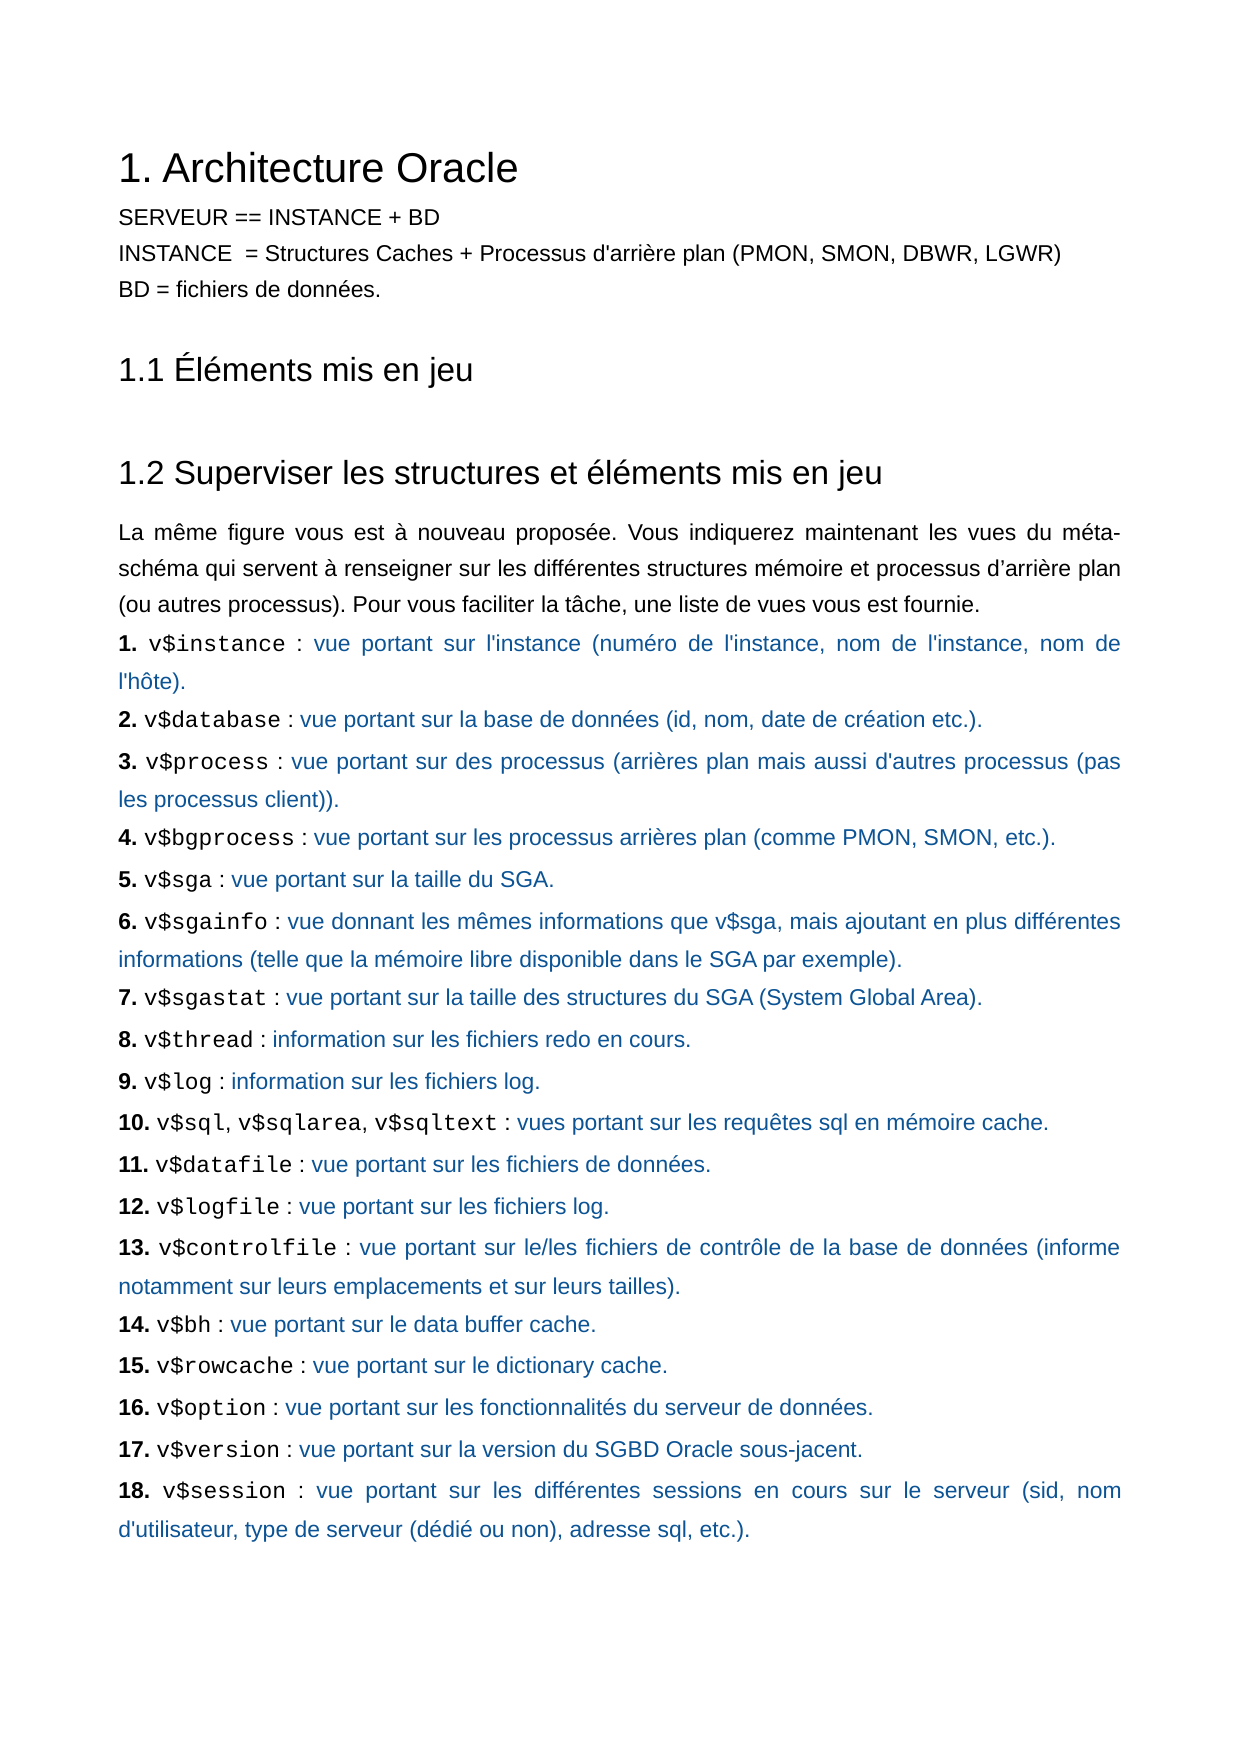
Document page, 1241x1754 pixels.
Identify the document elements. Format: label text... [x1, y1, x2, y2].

text 8. v$thread : information sur les fichiers redo en cours. [118, 1024, 1122, 1054]
text SERVEUR == INSTANCE + BD [118, 203, 1122, 230]
text 11. v$datafile : vue portant sur les fichiers de données. [118, 1149, 1122, 1179]
text 16. v$option : vue portant sur les fonctionnalités du serveur de données. [118, 1392, 1122, 1422]
text 12. v$logfile : vue portant sur les fichiers log. [118, 1191, 1122, 1221]
subtitle 1.2 Superviser les structures et éléments mis en jeu [118, 453, 1122, 492]
subtitle 1. Architecture Oracle [118, 143, 1122, 191]
text 3. v$process : vue portant sur des processus (arrières plan mais aussi d'autres processus (pas les processus client)). [118, 746, 1122, 812]
text 7. v$sgastat : vue portant sur la taille des structures du SGA (System Global Area). [118, 982, 1122, 1013]
text INSTANCE = Structures Caches + Processus d'arrière plan (PMON, SMON, DBWR, LGWR) [118, 240, 1122, 266]
text 10. v$sql, v$sqlarea, v$sqltext : vues portant sur les requêtes sql en mémoire cache. [118, 1107, 1122, 1138]
text 13. v$controlfile : vue portant sur le/les fichiers de contrôle de la base de données (informe notamment sur leurs emplacements et sur leurs tailles). [118, 1232, 1122, 1299]
text BD = fichiers de données. [118, 276, 1122, 303]
text 17. v$version : vue portant sur la version du SGBD Oracle sous-jacent. [118, 1434, 1122, 1464]
text 9. v$log : information sur les fichiers log. [118, 1066, 1122, 1096]
subtitle 1.1 Éléments mis en jeu [118, 350, 1122, 388]
text 15. v$rowcache : vue portant sur le dictionary cache. [118, 1351, 1122, 1381]
text 4. v$bgprocess : vue portant sur les processus arrières plan (comme PMON, SMON, etc.). [118, 822, 1122, 853]
text 1. v$instance : vue portant sur l'instance (numéro de l'instance, nom de l'instance, nom de l'hôte). [118, 628, 1122, 694]
text 14. v$bh : vue portant sur le data buffer cache. [118, 1309, 1122, 1339]
text 2. v$database : vue portant sur la base de données (id, nom, date de création etc.). [118, 704, 1122, 734]
text 5. v$sga : vue portant sur la taille du SGA. [118, 864, 1122, 894]
text 18. v$session : vue portant sur les différentes sessions en cours sur le serveur (sid, nom d'utilisateur, type de serveur (dédié ou non), adresse sql, etc.). [118, 1476, 1122, 1542]
text 6. v$sgainfo : vue donnant les mêmes informations que v$sga, mais ajoutant en plus différentes informations (telle que la mémoire libre disponible dans le SGA par exemple). [118, 906, 1122, 972]
text La même figure vous est à nouveau proposée. Vous indiquerez maintenant les vues du méta-schéma qui servent à renseigner sur les différentes structures mémoire et processus d’arrière plan (ou autres processus). Pour vous faciliter la tâche, une liste de vues vous est fournie. [118, 519, 1122, 618]
